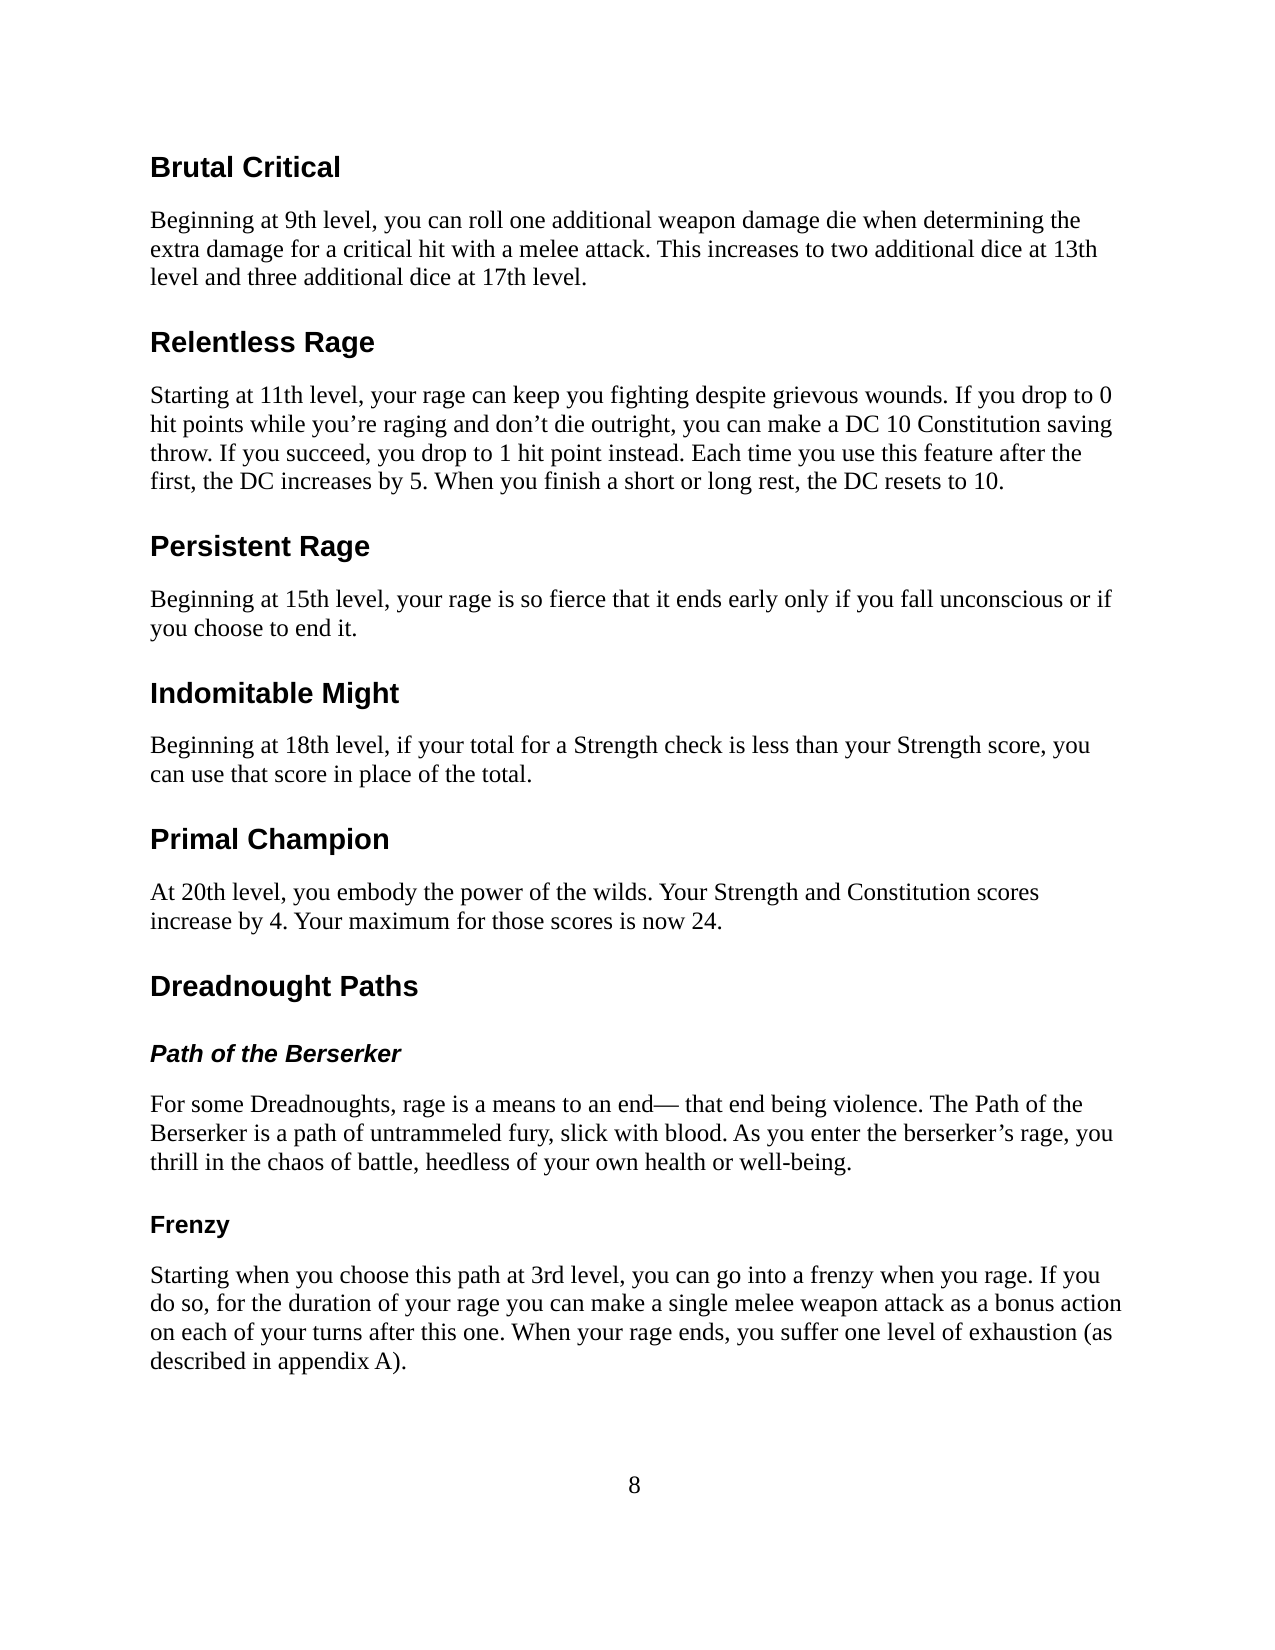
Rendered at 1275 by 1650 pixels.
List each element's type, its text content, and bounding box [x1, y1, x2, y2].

text Beginning at 9th level, you can roll one additional weapon damage die when determining the extra damage for a critical hit with a melee attack. This increases to two additional dice at 13th level and three additional dice at 17th level. [150, 205, 1125, 291]
subtitle Dreadnought Paths [150, 968, 1125, 1002]
subtitle Persistent Rage [150, 529, 1125, 563]
subtitle Primal Champion [150, 822, 1125, 856]
text At 20th level, you embody the power of the wilds. Your Strength and Constitution scores increase by 4. Your maximum for those scores is now 24. [150, 877, 1125, 934]
subtitle Brutal Critical [150, 150, 1125, 183]
subtitle Indomitable Might [150, 676, 1125, 709]
subtitle Relentless Rage [150, 325, 1125, 359]
text Beginning at 18th level, if your total for a Strength check is less than your Strength score, you can use that score in place of the total. [150, 731, 1125, 788]
text Starting when you choose this path at 3rd level, you can go into a frenzy when you rage. If you do so, for the duration of your rage you can make a single melee weapon attack as a bonus action on each of your turns after this one. When your rage ends, you suffer one level of exhaustion (as described in appendix A). [150, 1260, 1125, 1375]
subtitle Frenzy [150, 1210, 1125, 1238]
text Starting at 11th level, your rage can keep you fighting despite grievous wounds. If you drop to 0 hit points while you’re raging and don’t die outright, you can make a DC 10 Constitution saving throw. If you succeed, you drop to 1 hit point instead. Each time you use this feature after the first, the DC increases by 5. When you finish a short or long rest, the DC resets to 10. [150, 380, 1125, 495]
text For some Dreadnoughts, rage is a means to an end— that end being violence. The Path of the Berserker is a path of untrammeled fury, slick with blood. As you enter the berserker’s rage, you thrill in the chaos of battle, heedless of your own health or well-being. [150, 1089, 1125, 1176]
subtitle Path of the Berserker [150, 1039, 1125, 1068]
text Beginning at 15th level, your rage is so fierce that it ends early only if you fall unconscious or if you choose to end it. [150, 584, 1125, 642]
